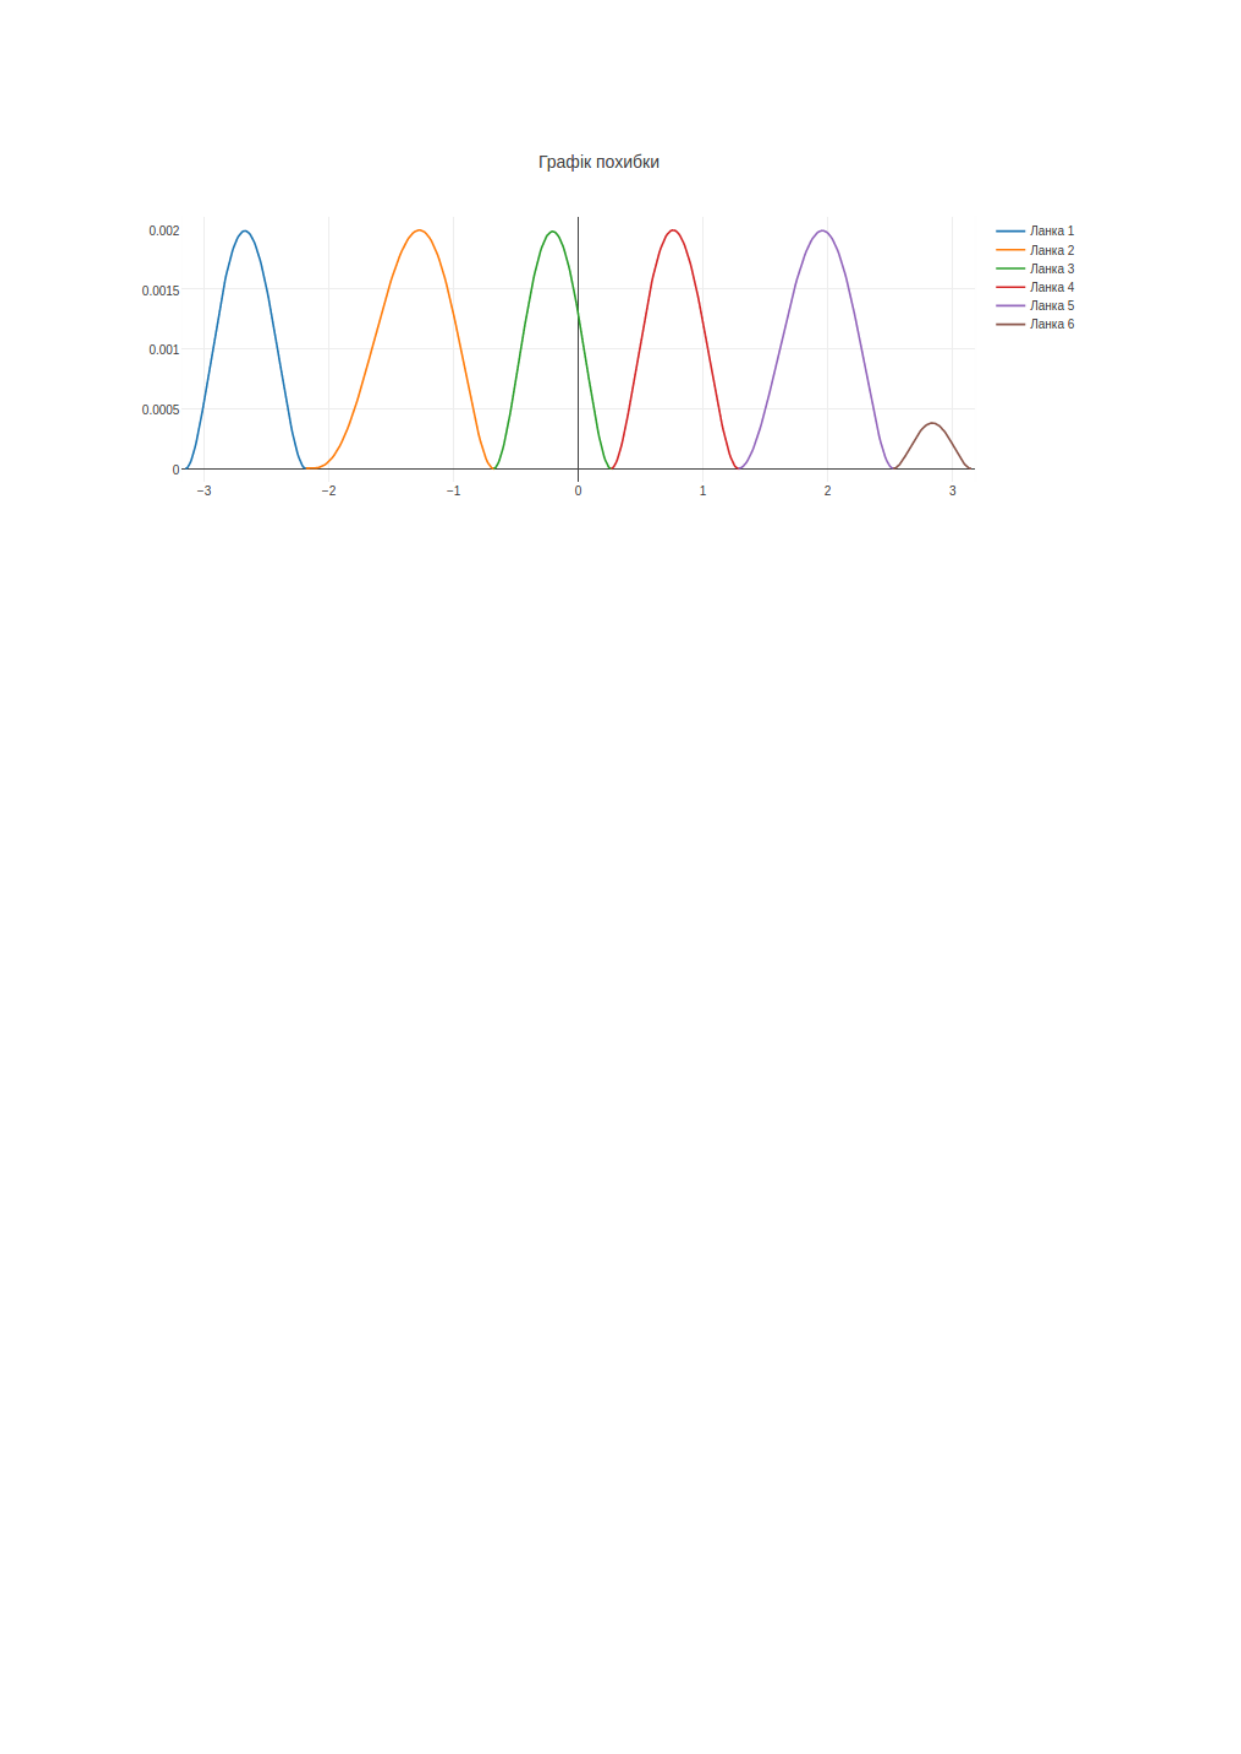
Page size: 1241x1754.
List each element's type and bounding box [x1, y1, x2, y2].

picture [118, 141, 1123, 531]
